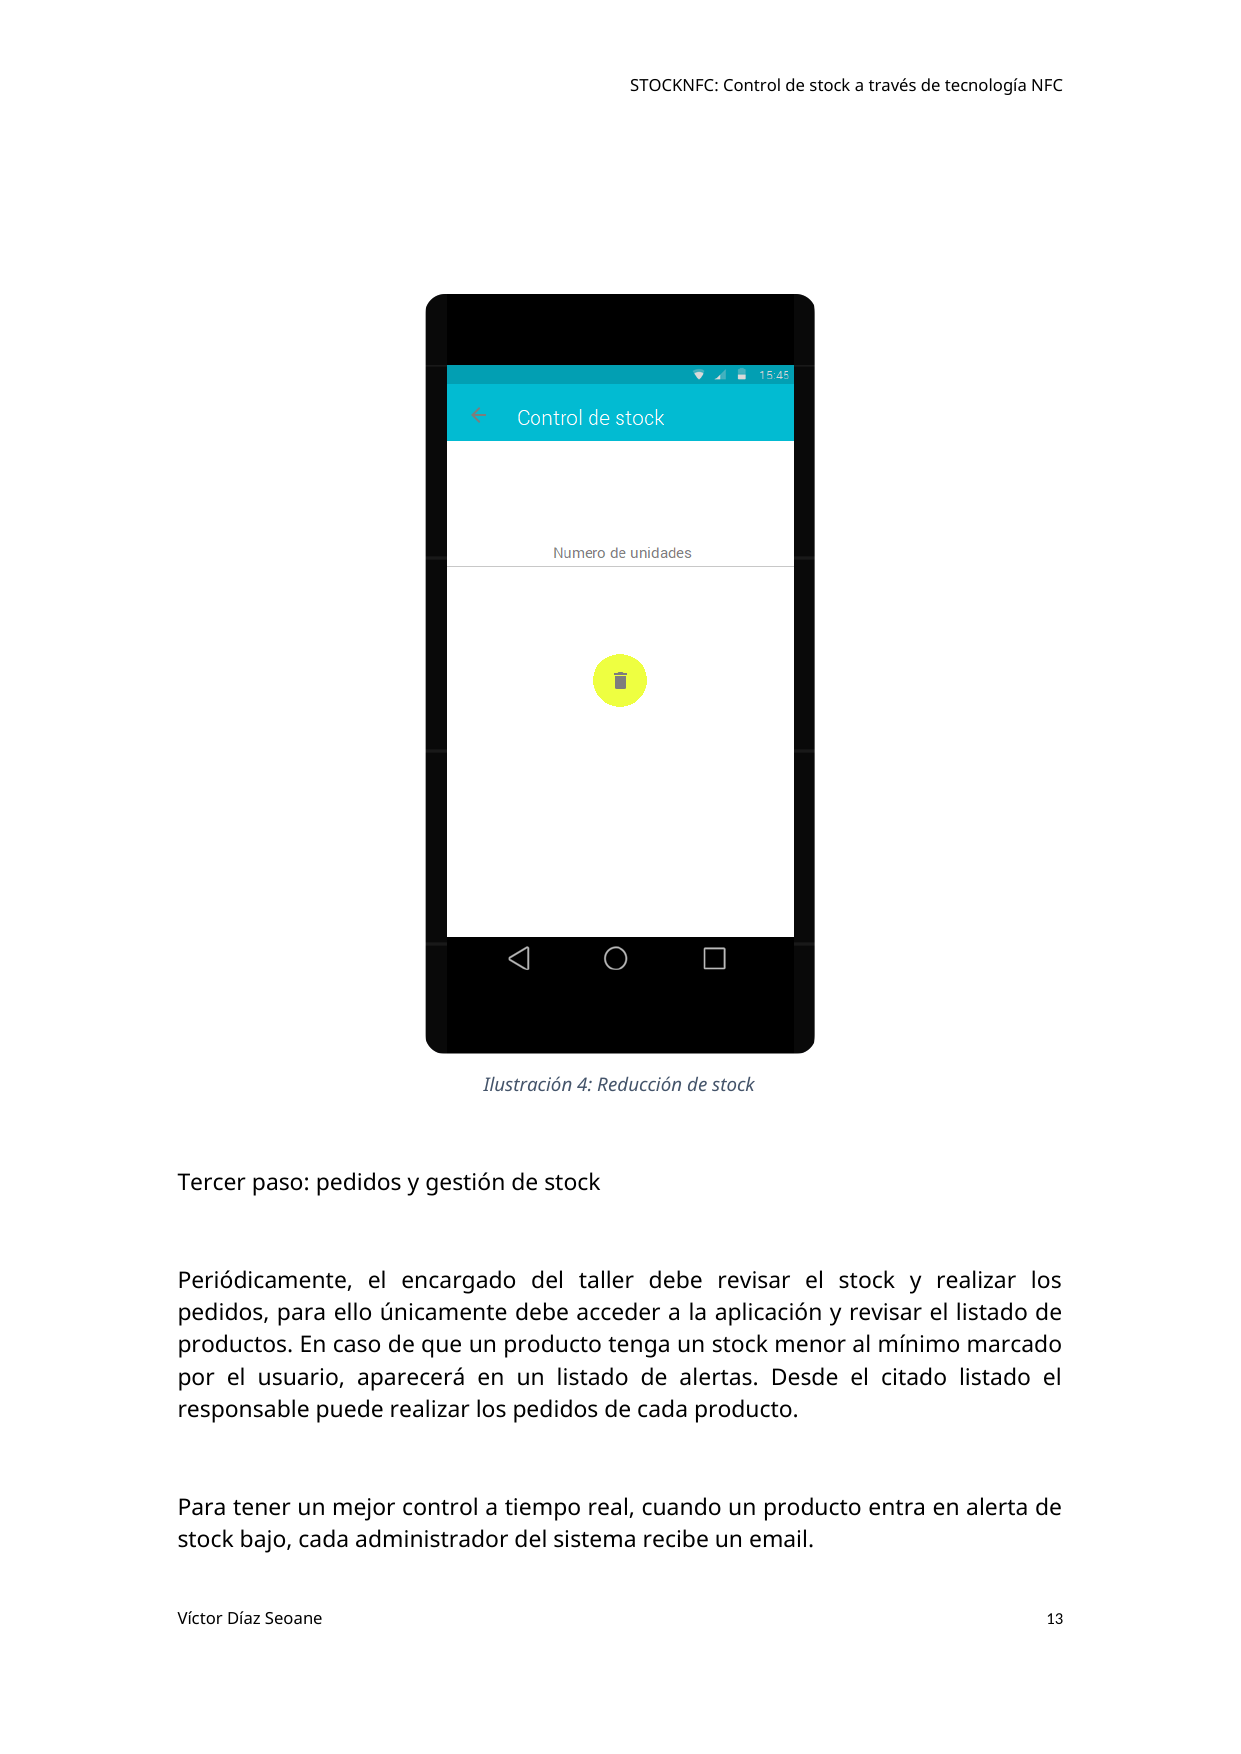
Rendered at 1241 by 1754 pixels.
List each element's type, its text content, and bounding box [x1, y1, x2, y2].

text Periódicamente, el encargado del taller debe revisar el stock y realizar los pedidos, para ello únicamente debe acceder a la aplicación y revisar el listado de productos. En caso de que un producto tenga un stock menor al mínimo marcado por el usuario, aparecerá en un listado de alertas. Desde el citado listado el responsable puede realizar los pedidos de cada producto. [177, 1264, 1063, 1424]
text Para tener un mejor control a tiempo real, cuando un producto entra en alerta de stock bajo, cada administrador del sistema recibe un email. [177, 1491, 1063, 1554]
text Ilustración 4: Reducción de stock [177, 1071, 1063, 1097]
text Tercer paso: pedidos y gestión de stock [177, 1166, 1063, 1198]
